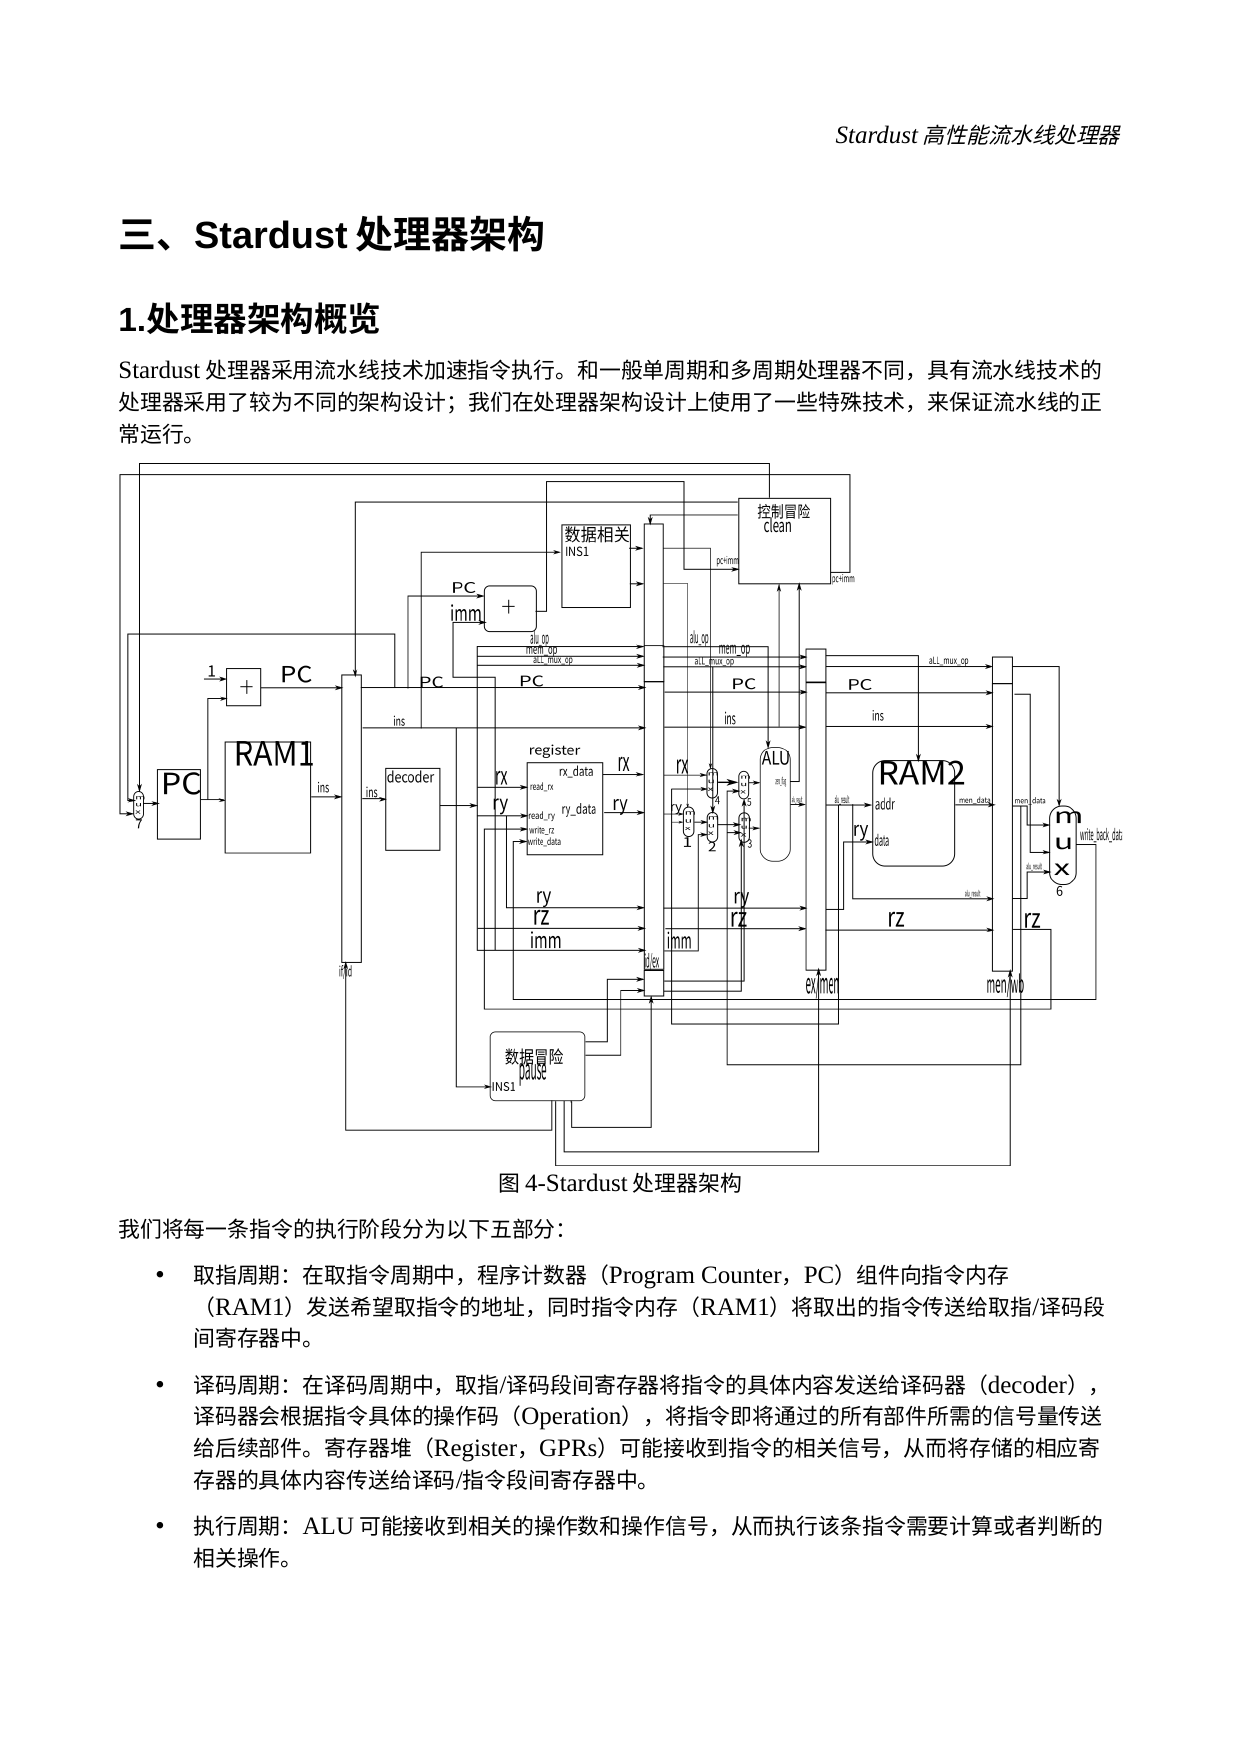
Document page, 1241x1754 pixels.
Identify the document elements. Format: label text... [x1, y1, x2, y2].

list 执行周期：ALU可能接收到相关的操作数和操作信号，从而执行该条指令需要计算或者判断的相关操作。 [156, 1509, 1122, 1572]
text 我们将每一条指令的执行阶段分为以下五部分： [118, 1212, 1122, 1243]
subtitle 三、Stardust处理器架构 [118, 204, 1122, 259]
text Stardust处理器采用流水线技术加速指令执行。和一般单周期和多周期处理器不同，具有流水线技术的处理器采用了较为不同的架构设计；我们在处理器架构设计上使用了一些特殊技术，来保证流水线的正常运行。 [118, 353, 1122, 448]
text 图4-Stardust处理器架构 [118, 1166, 1122, 1197]
subtitle 1.处理器架构概览 [118, 292, 1122, 341]
list 译码周期：在译码周期中，取指/译码段间寄存器将指令的具体内容发送给译码器（decoder），译码器会根据指令具体的操作码（Operation），将指令即将通过的所有部件所需的信号量传送给后续部件。寄存器堆（Register，GPRs）可能接收到指令的相关信号，从而将存储的相应寄存器的具体内容传送给译码/指令段间寄存器中。 [156, 1368, 1122, 1494]
list 取指周期：在取指令周期中，程序计数器（Program Counter，PC）组件向指令内存（RAM1）发送希望取指令的地址，同时指令内存（RAM1）将取出的指令传送给取指/译码段间寄存器中。 [156, 1258, 1122, 1353]
picture [118, 463, 1123, 1166]
